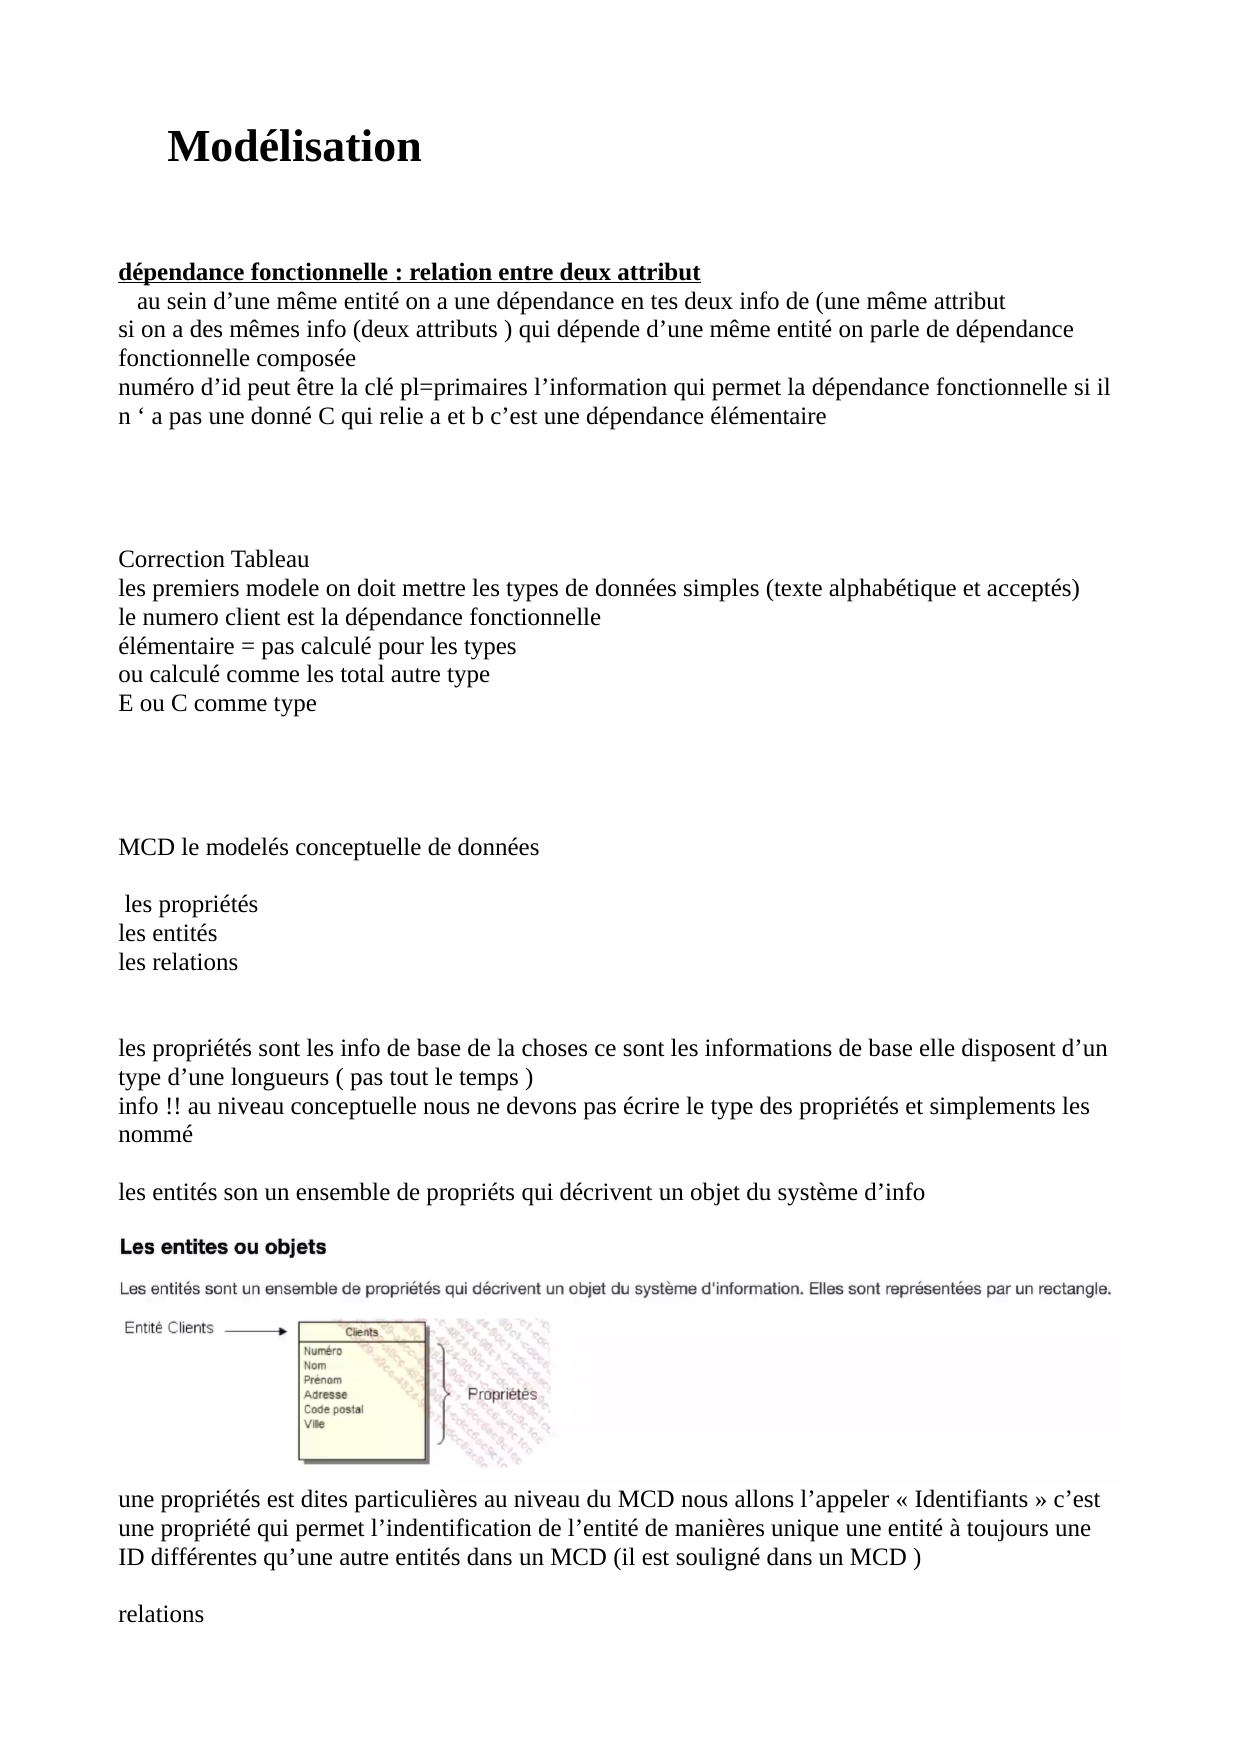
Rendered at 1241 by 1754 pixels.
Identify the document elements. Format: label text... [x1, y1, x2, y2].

text Modélisation [118, 118, 1122, 171]
text Correction Tableau [118, 544, 1122, 573]
text les propriétés sont les info de base de la choses ce sont les informations de base elle disposent d’un type d’une longueurs ( pas tout le temps ) [118, 1033, 1122, 1091]
text ou calculé comme les total autre type [118, 659, 1122, 688]
text élémentaire = pas calculé pour les types [118, 631, 1122, 659]
text numéro d’id peut être la clé pl=primaires l’information qui permet la dépendance fonctionnelle si il n ‘ a pas une donné C qui relie a et b c’est une dépendance élémentaire [118, 372, 1122, 429]
text dépendance fonctionnelle : relation entre deux attribut [118, 257, 1122, 286]
text les entités son un ensemble de propriéts qui décrivent un objet du système d’info [118, 1177, 1122, 1206]
text les relations [118, 947, 1122, 976]
text info !! au niveau conceptuelle nous ne devons pas écrire le type des propriétés et simplements les nommé [118, 1091, 1122, 1148]
text si on a des mêmes info (deux attributs ) qui dépende d’une même entité on parle de dépendance fonctionnelle composée [118, 314, 1122, 372]
text les propriétés [118, 889, 1122, 918]
text une propriétés est dites particulières au niveau du MCD nous allons l’appeler « Identifiants » c’est une propriété qui permet l’indentification de l’entité de manières unique une entité à toujours une ID différentes qu’une autre entités dans un MCD (il est souligné dans un MCD ) [118, 1485, 1122, 1571]
text E ou C comme type [118, 688, 1122, 717]
text les premiers modele on doit mettre les types de données simples (texte alphabétique et acceptés) [118, 573, 1122, 602]
picture [118, 1234, 1123, 1485]
text les entités [118, 918, 1122, 947]
text au sein d’une même entité on a une dépendance en tes deux info de (une même attribut [118, 286, 1122, 314]
text relations [118, 1599, 1122, 1628]
text le numero client est la dépendance fonctionnelle [118, 602, 1122, 631]
text MCD le modelés conceptuelle de données [118, 832, 1122, 861]
